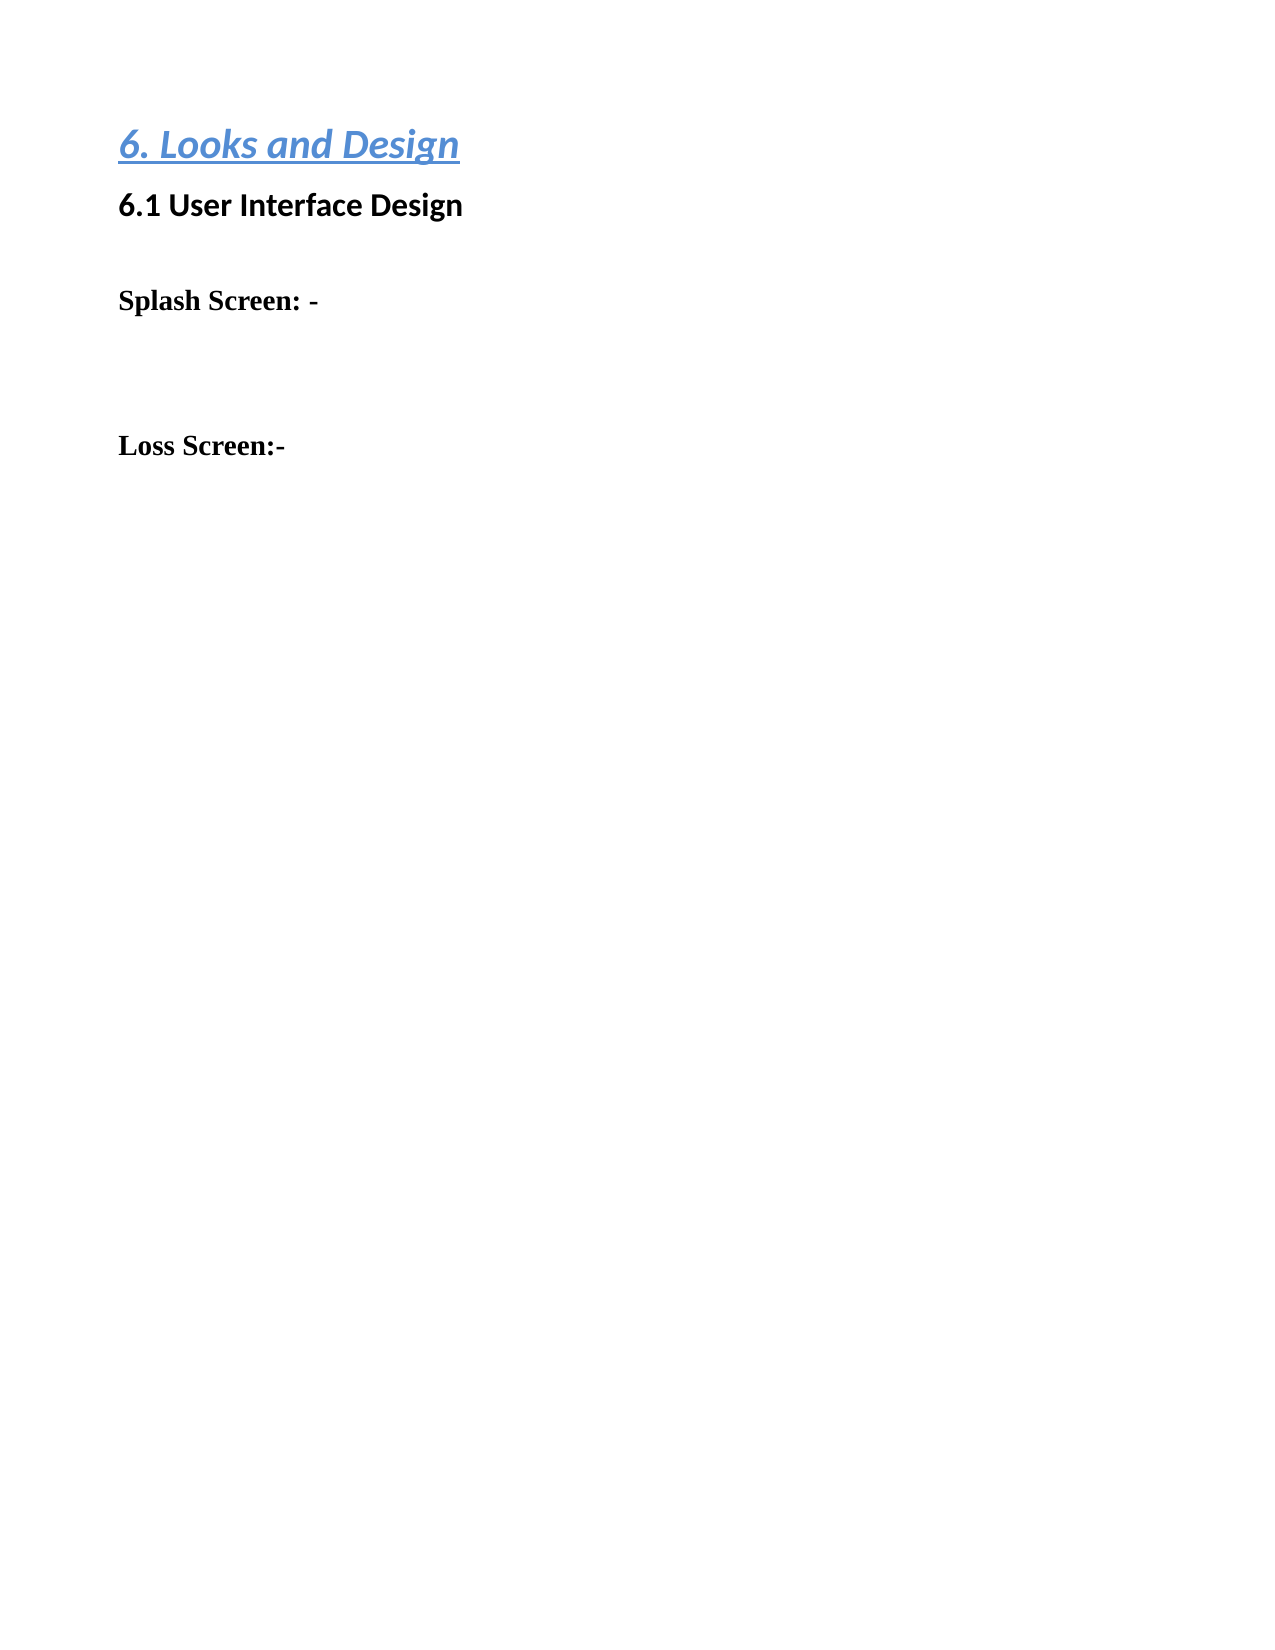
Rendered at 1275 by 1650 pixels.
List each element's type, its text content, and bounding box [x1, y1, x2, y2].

list 6. Looks and Design [118, 118, 1157, 169]
text Loss Screen:- [118, 428, 1157, 462]
text 6.1 User Interface Design [118, 184, 1157, 224]
text Splash Screen: - [118, 283, 1157, 317]
